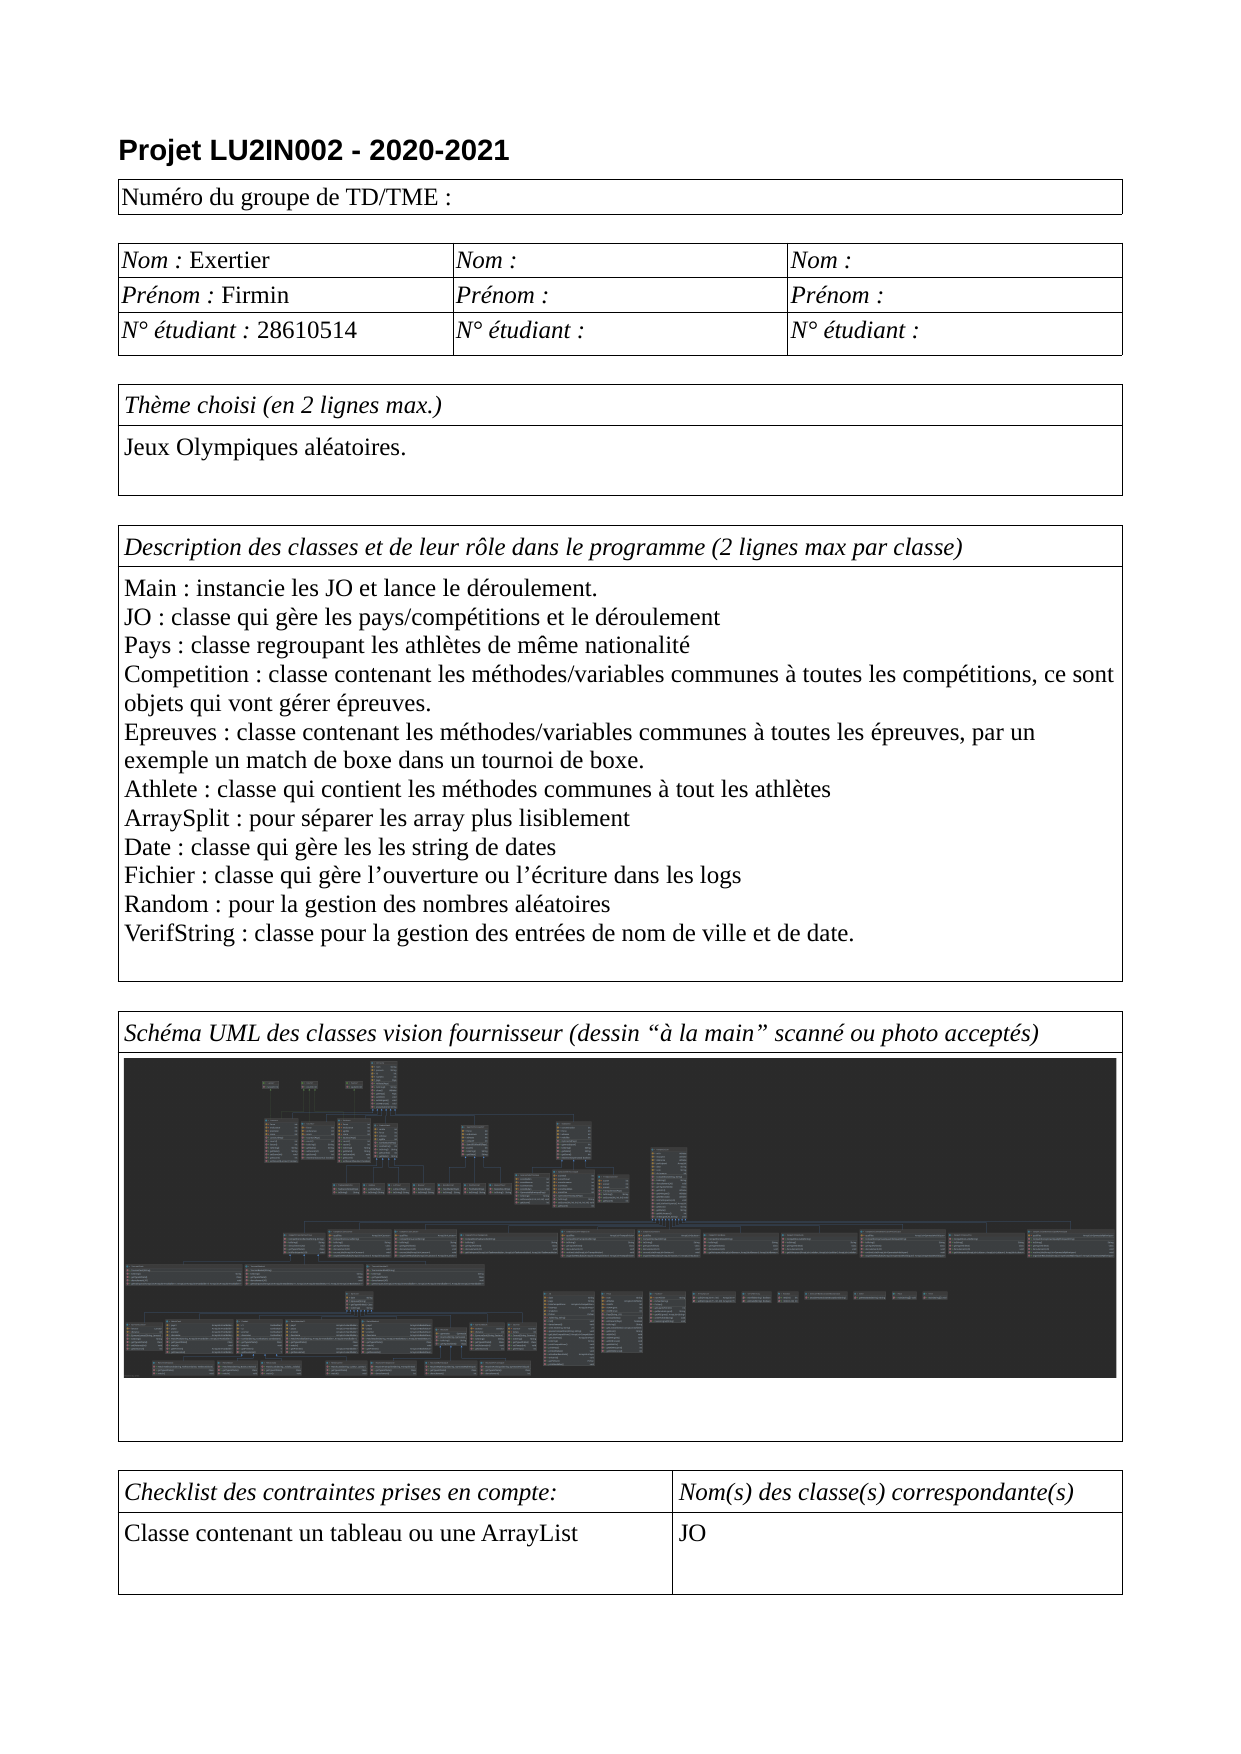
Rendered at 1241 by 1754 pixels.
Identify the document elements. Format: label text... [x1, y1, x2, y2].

table_cell Prénom : Firmin [119, 278, 453, 312]
table_cell N° étudiant : [454, 313, 787, 355]
table_cell Classe contenant un tableau ou une ArrayList [119, 1513, 672, 1594]
table_header Thème choisi (en 2 lignes max.) [119, 385, 1122, 425]
table_cell Main : instancie les JO et lance le déroulement. JO : classe qui gère les pays/compétitions et le déroulement Pays : classe regroupant les athlètes de même nationalité Competition : classe contenant les méthodes/variables communes à toutes les compétitions, ce sont objets qui vont gérer épreuves. Epreuves : classe contenant les méthodes/variables communes à toutes les épreuves, par un exemple un match de boxe dans un tournoi de boxe. Athlete : classe qui contient les méthodes communes à tout les athlètes ArraySplit : pour séparer les array plus lisiblement Date : classe qui gère les les string de dates Fichier : classe qui gère l’ouverture ou l’écriture dans les logs Random : pour la gestion des nombres aléatoires VerifString : classe pour la gestion des entrées de nom de ville et de date. [119, 567, 1122, 981]
table_cell N° étudiant : [788, 313, 1122, 355]
subtitle Projet LU2IN002 - 2020-2021 [118, 133, 1122, 166]
table_header Schéma UML des classes vision fournisseur (dessin “à la main” scanné ou photo acceptés) [119, 1012, 1122, 1052]
table_header Nom : Exertier [119, 244, 453, 277]
table_cell Prénom : [454, 278, 787, 312]
table_header Description des classes et de leur rôle dans le programme (2 lignes max par classe) [119, 526, 1122, 566]
table_header Numéro du groupe de TD/TME : [119, 180, 1122, 214]
picture [123, 1058, 1117, 1378]
table_cell [119, 1053, 1122, 1441]
table_cell JO [673, 1513, 1122, 1594]
table_cell Jeux Olympiques aléatoires. [119, 426, 1122, 495]
table_header Nom(s) des classe(s) correspondante(s) [673, 1471, 1122, 1512]
table_cell N° étudiant : 28610514 [119, 313, 453, 355]
table_header Checklist des contraintes prises en compte: [119, 1471, 672, 1512]
table_cell Prénom : [788, 278, 1122, 312]
table_header Nom : [788, 244, 1122, 277]
table_header Nom : [454, 244, 787, 277]
